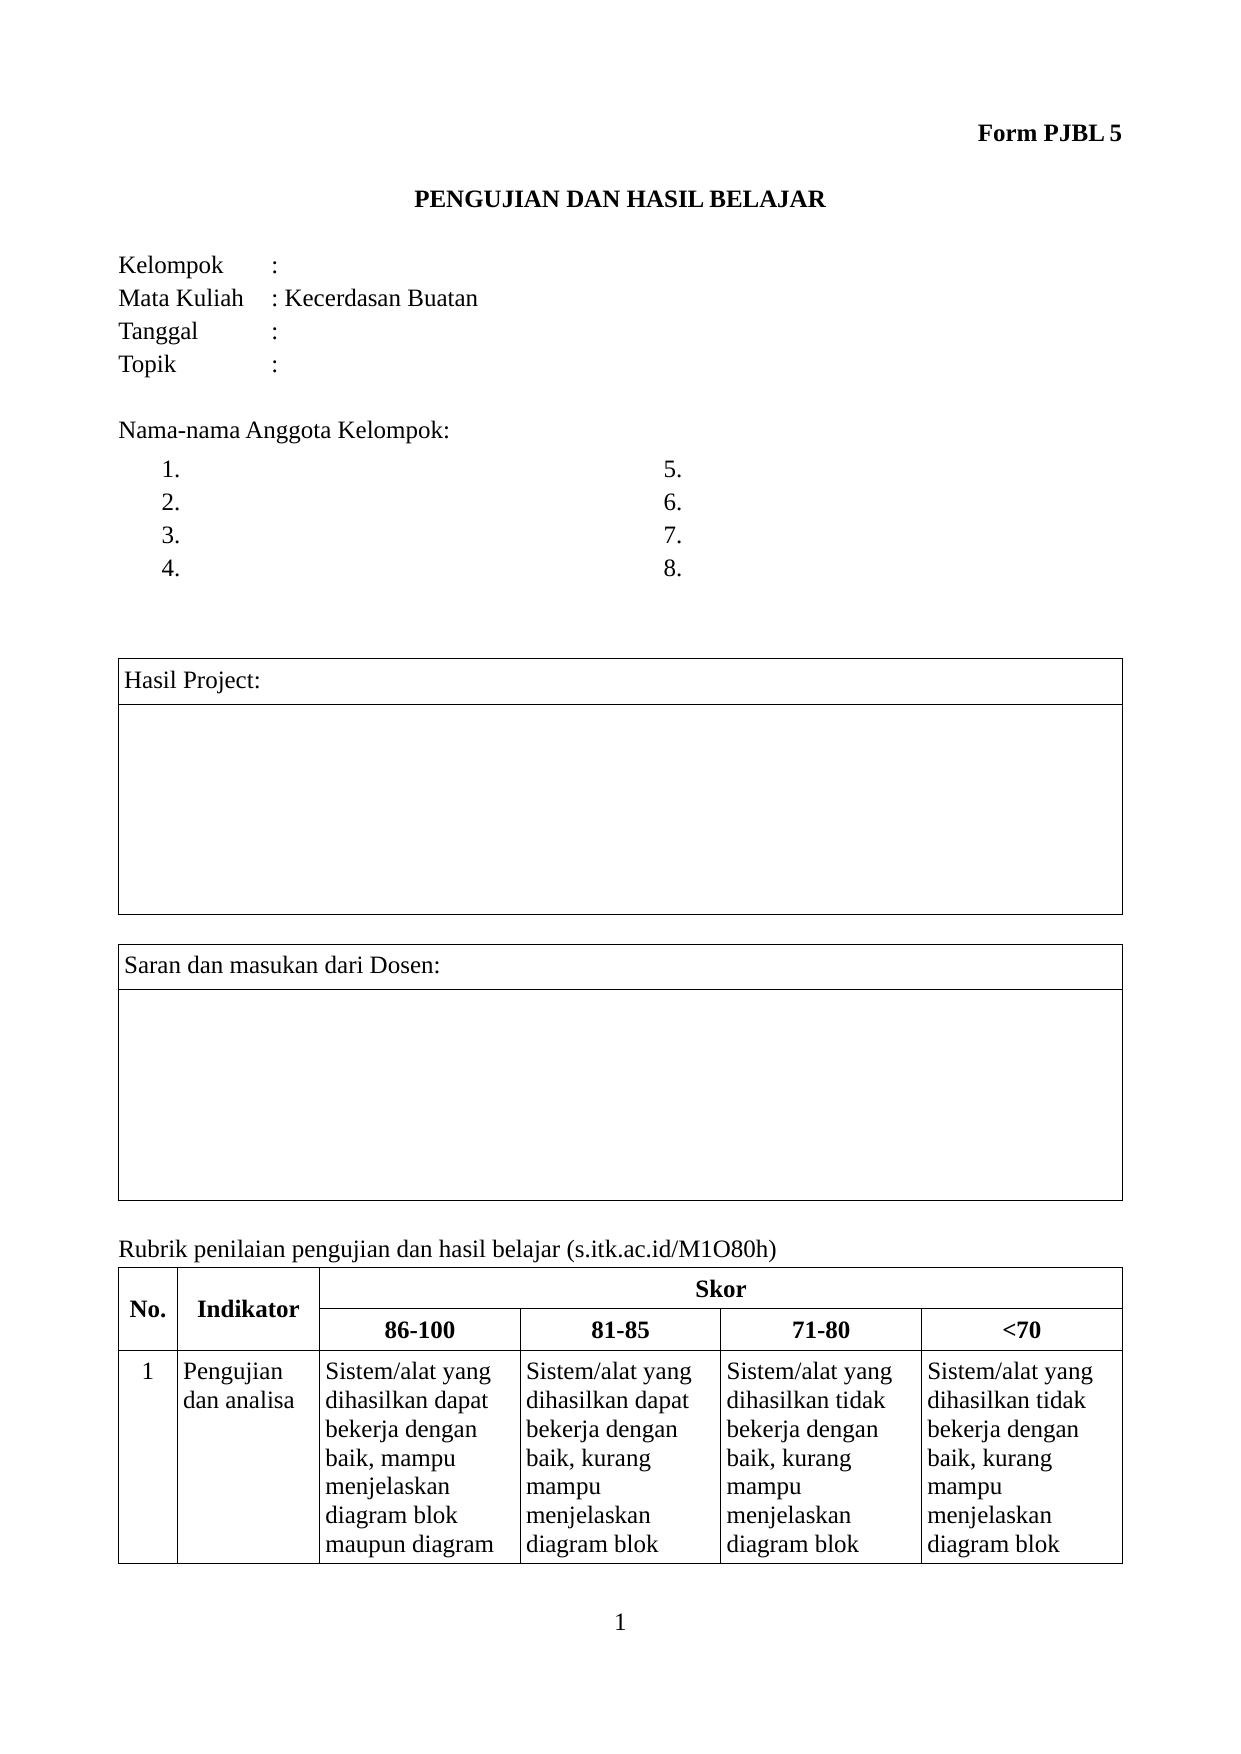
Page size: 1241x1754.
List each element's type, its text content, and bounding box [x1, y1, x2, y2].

table_cell [119, 990, 1122, 1200]
text Kelompok : [118, 250, 1122, 279]
table_header No. [119, 1268, 177, 1349]
table_cell Sistem/alat yang dihasilkan dapat bekerja dengan baik, mampu menjelaskan diagram blok maupun diagram [320, 1351, 520, 1563]
table_header Skor [320, 1268, 1122, 1308]
text Tanggal : [118, 316, 1122, 345]
text Rubrik penilaian pengujian dan hasil belajar (s.itk.ac.id/M1O80h) [118, 1234, 1122, 1263]
table_cell 71-80 [721, 1309, 921, 1349]
table_cell Pengujian dan analisa [178, 1351, 319, 1563]
table_cell 86-100 [320, 1309, 520, 1349]
table_header [620, 448, 1122, 592]
table_header Hasil Project: [119, 659, 1122, 703]
text Topik : [118, 349, 1122, 378]
table_cell Sistem/alat yang dihasilkan tidak bekerja dengan baik, kurang mampu menjelaskan diagram blok [922, 1351, 1122, 1563]
text Nama-nama Anggota Kelompok: [118, 415, 1122, 444]
text Mata Kuliah : Kecerdasan Buatan [118, 283, 1122, 312]
text Form PJBL 5 [118, 118, 1122, 147]
table_cell Sistem/alat yang dihasilkan tidak bekerja dengan baik, kurang mampu menjelaskan diagram blok [721, 1351, 921, 1563]
table_header [118, 448, 620, 592]
table_cell Sistem/alat yang dihasilkan dapat bekerja dengan baik, kurang mampu menjelaskan diagram blok [521, 1351, 720, 1563]
table_cell [119, 705, 1122, 914]
table_header Indikator [178, 1268, 319, 1349]
table_cell 81-85 [521, 1309, 720, 1349]
table_cell 1 [119, 1351, 177, 1563]
text PENGUJIAN DAN HASIL BELAJAR [118, 184, 1122, 213]
table_header Saran dan masukan dari Dosen: [119, 945, 1122, 989]
table_cell <70 [922, 1309, 1122, 1349]
